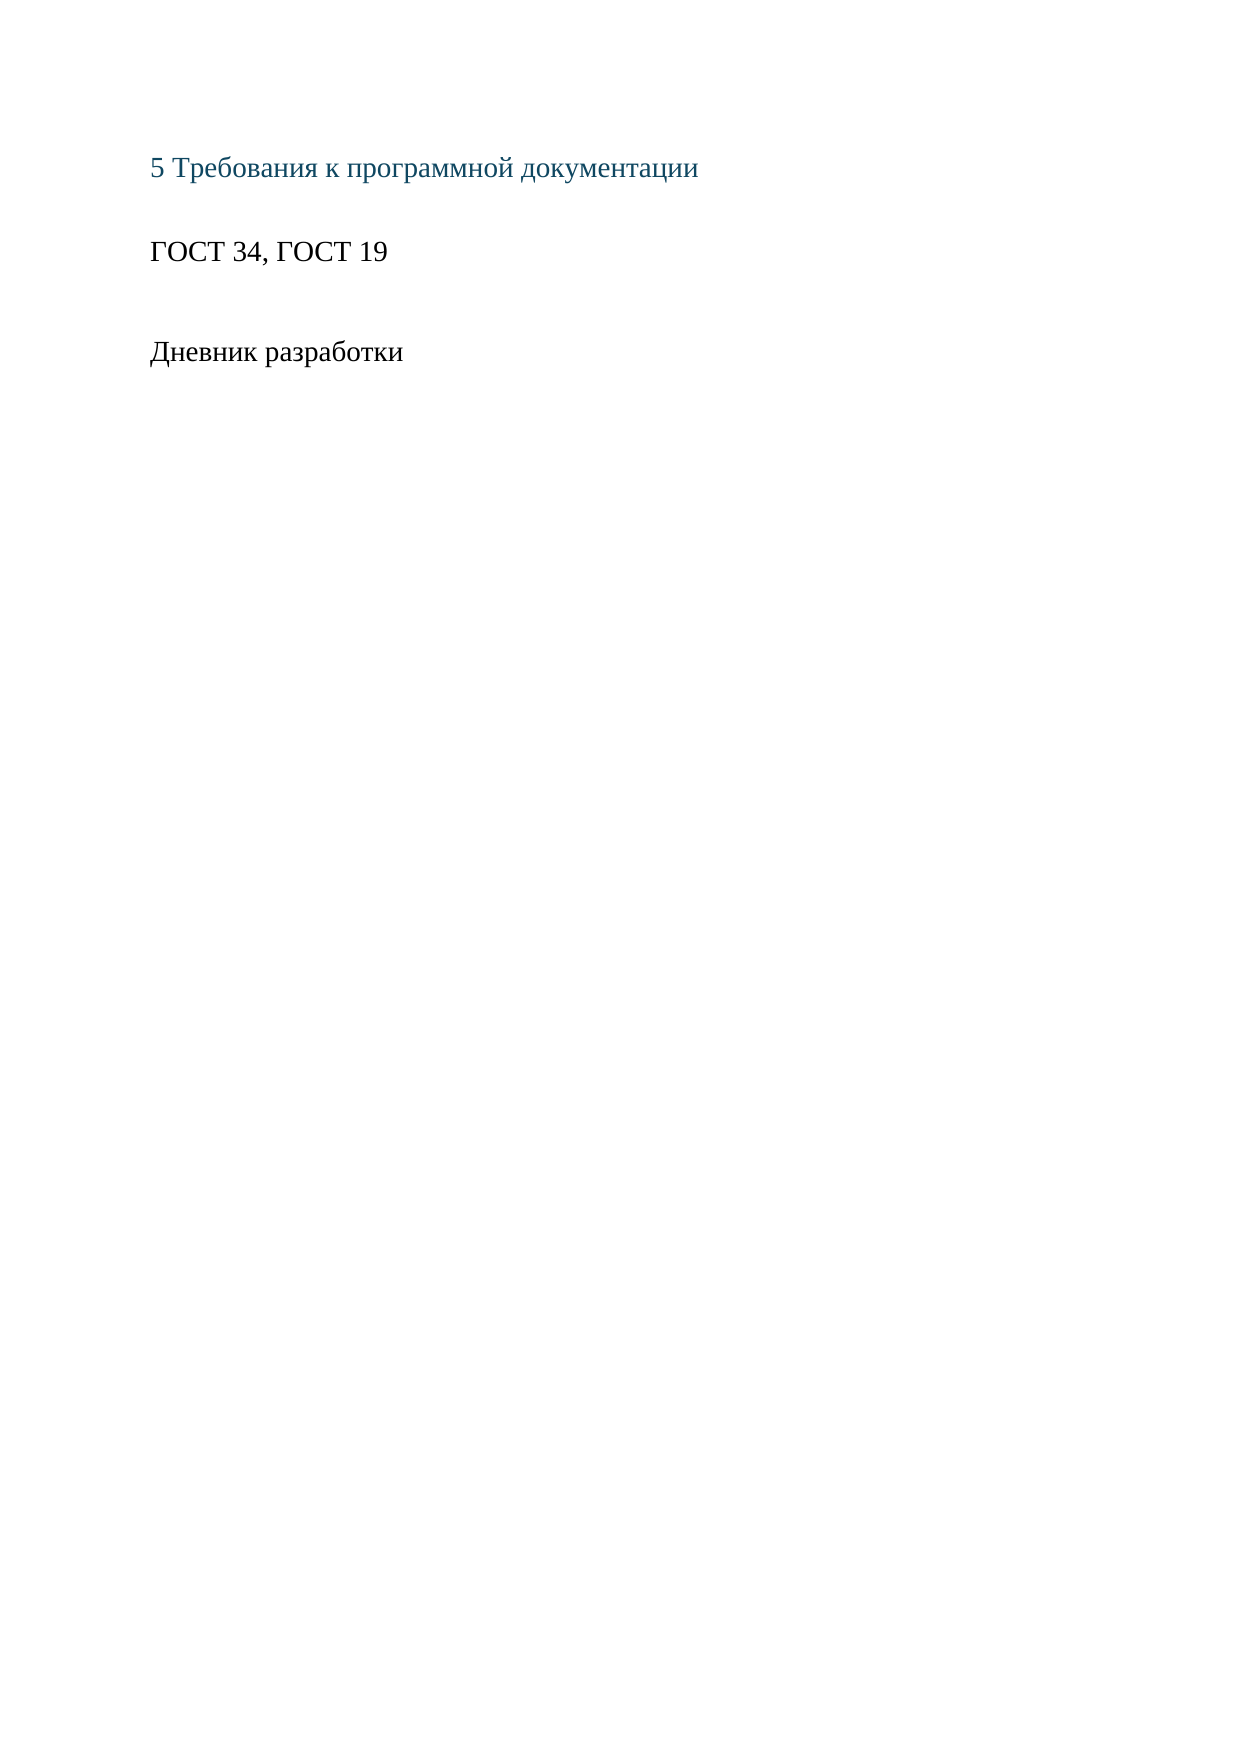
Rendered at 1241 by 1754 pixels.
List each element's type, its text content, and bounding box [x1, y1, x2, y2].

text Дневник разработки [150, 334, 1090, 367]
text ГОСТ 34, ГОСТ 19 [150, 234, 1090, 267]
subtitle 5 Требования к программной документации [150, 150, 1090, 183]
